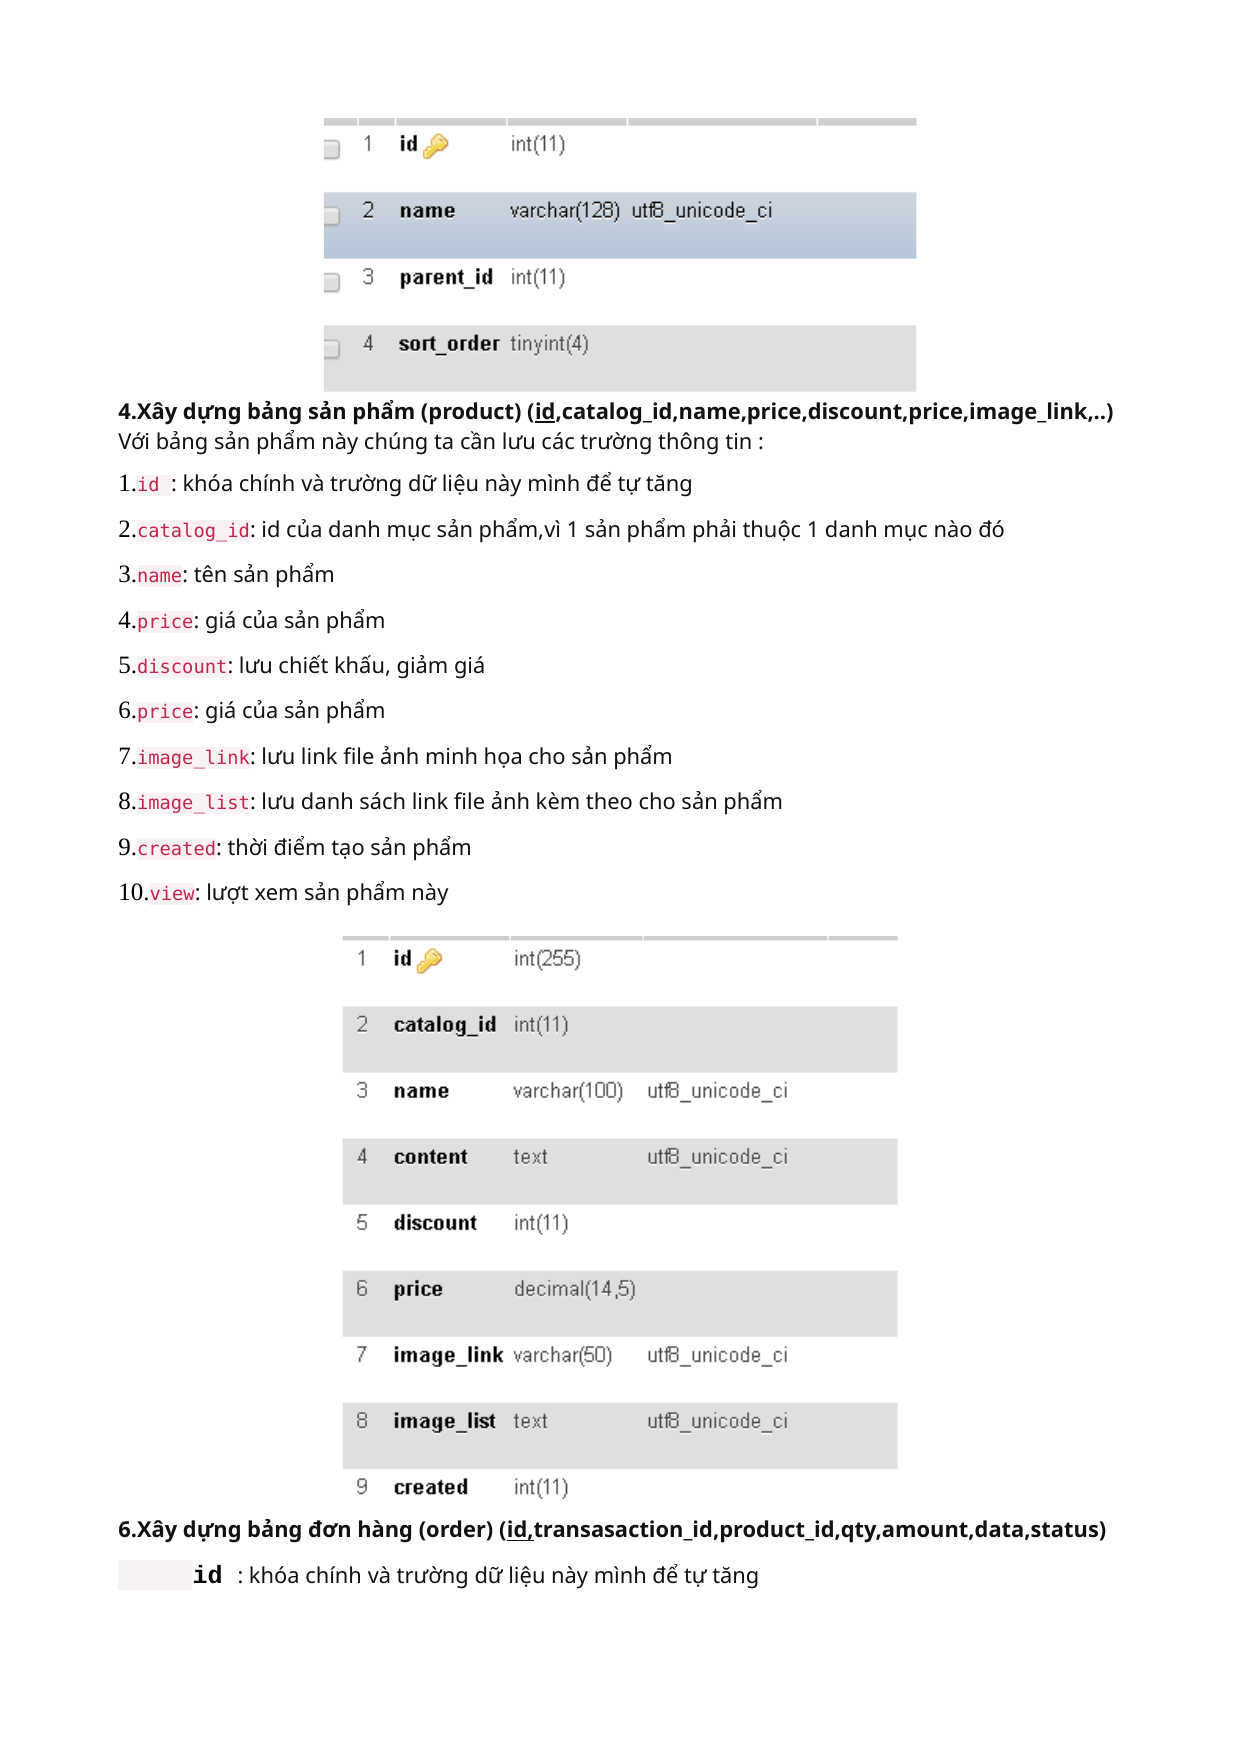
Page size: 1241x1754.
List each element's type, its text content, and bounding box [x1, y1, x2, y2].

list price: giá của sản phẩm [118, 696, 1122, 725]
list discount: lưu chiết khấu, giảm giá [118, 650, 1122, 680]
list image_link: lưu link file ảnh minh họa cho sản phẩm [118, 741, 1122, 771]
list id : khóa chính và trường dữ liệu này mình để tự tăng [118, 468, 1122, 498]
list created: thời điểm tạo sản phẩm [118, 832, 1122, 862]
text Với bảng sản phẩm này chúng ta cần lưu các trường thông tin : [118, 426, 1122, 456]
list catalog_id: id của danh mục sản phẩm,vì 1 sản phẩm phải thuộc 1 danh mục nào đó [118, 514, 1122, 544]
list view: lượt xem sản phẩm này [118, 877, 1122, 907]
list price: giá của sản phẩm [118, 605, 1122, 634]
list image_list: lưu danh sách link file ảnh kèm theo cho sản phẩm [118, 786, 1122, 816]
list name: tên sản phẩm [118, 559, 1122, 589]
text id : khóa chính và trường dữ liệu này mình để tự tăng [118, 1560, 1122, 1591]
text 6.Xây dựng bảng đơn hàng (order) (id,transasaction_id,product_id,qty,amount,data,status) [118, 923, 1122, 1544]
text 4.Xây dựng bảng sản phẩm (product) (id,catalog_id,name,price,discount,price,image_link,..) [118, 118, 1122, 426]
